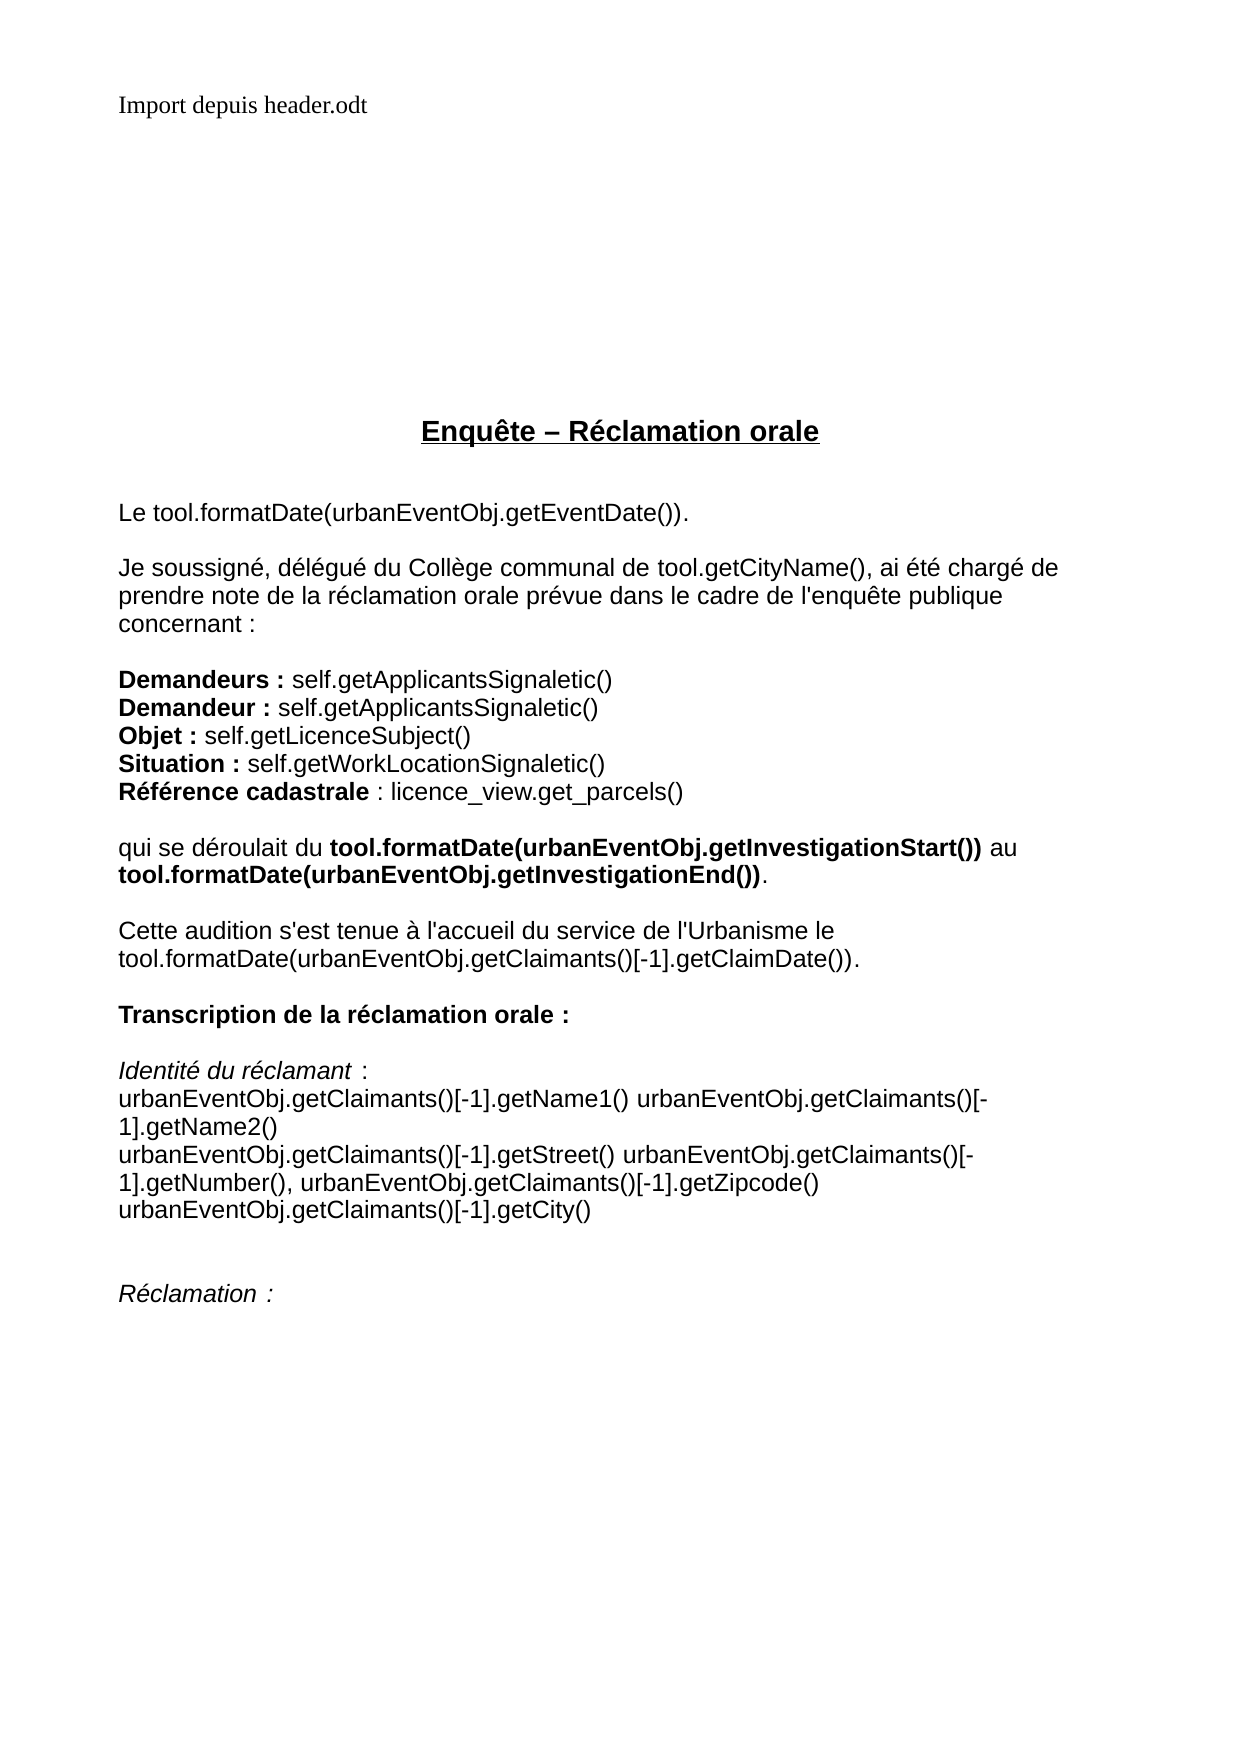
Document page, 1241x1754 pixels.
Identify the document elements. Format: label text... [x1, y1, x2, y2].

text Demandeur : self.getApplicantsSignaletic() [118, 694, 1122, 722]
text Réclamation : [118, 1280, 1122, 1308]
text Transcription de la réclamation orale : [118, 1001, 1122, 1029]
text Situation : self.getWorkLocationSignaletic() [118, 750, 1122, 778]
text Je soussigné, délégué du Collège communal de tool.getCityName(), ai été chargé de prendre note de la réclamation orale prévue dans le cadre de l'enquête publique concernant : [118, 554, 1122, 638]
text Référence cadastrale : licence_view.get_parcels() [118, 778, 1122, 806]
text Le tool.formatDate(urbanEventObj.getEventDate()). [118, 498, 1122, 526]
text Cette audition s'est tenue à l'accueil du service de l'Urbanisme le tool.formatDate(urbanEventObj.getClaimants()[-1].getClaimDate()). [118, 917, 1122, 973]
text Objet : self.getLicenceSubject() [118, 722, 1122, 750]
text qui se déroulait du tool.formatDate(urbanEventObj.getInvestigationStart()) au tool.formatDate(urbanEventObj.getInvestigationEnd()). [118, 833, 1122, 889]
text Demandeurs : self.getApplicantsSignaletic() [118, 666, 1122, 694]
text urbanEventObj.getClaimants()[-1].getStreet() urbanEventObj.getClaimants()[-1].getNumber(), urbanEventObj.getClaimants()[-1].getZipcode() urbanEventObj.getClaimants()[-1].getCity() [118, 1141, 1122, 1224]
text urbanEventObj.getClaimants()[-1].getName1() urbanEventObj.getClaimants()[-1].getName2() [118, 1085, 1122, 1141]
text Import depuis header.odt [118, 88, 539, 120]
text Identité du réclamant : [118, 1057, 1122, 1085]
title Enquête – Réclamation orale [118, 414, 1122, 447]
